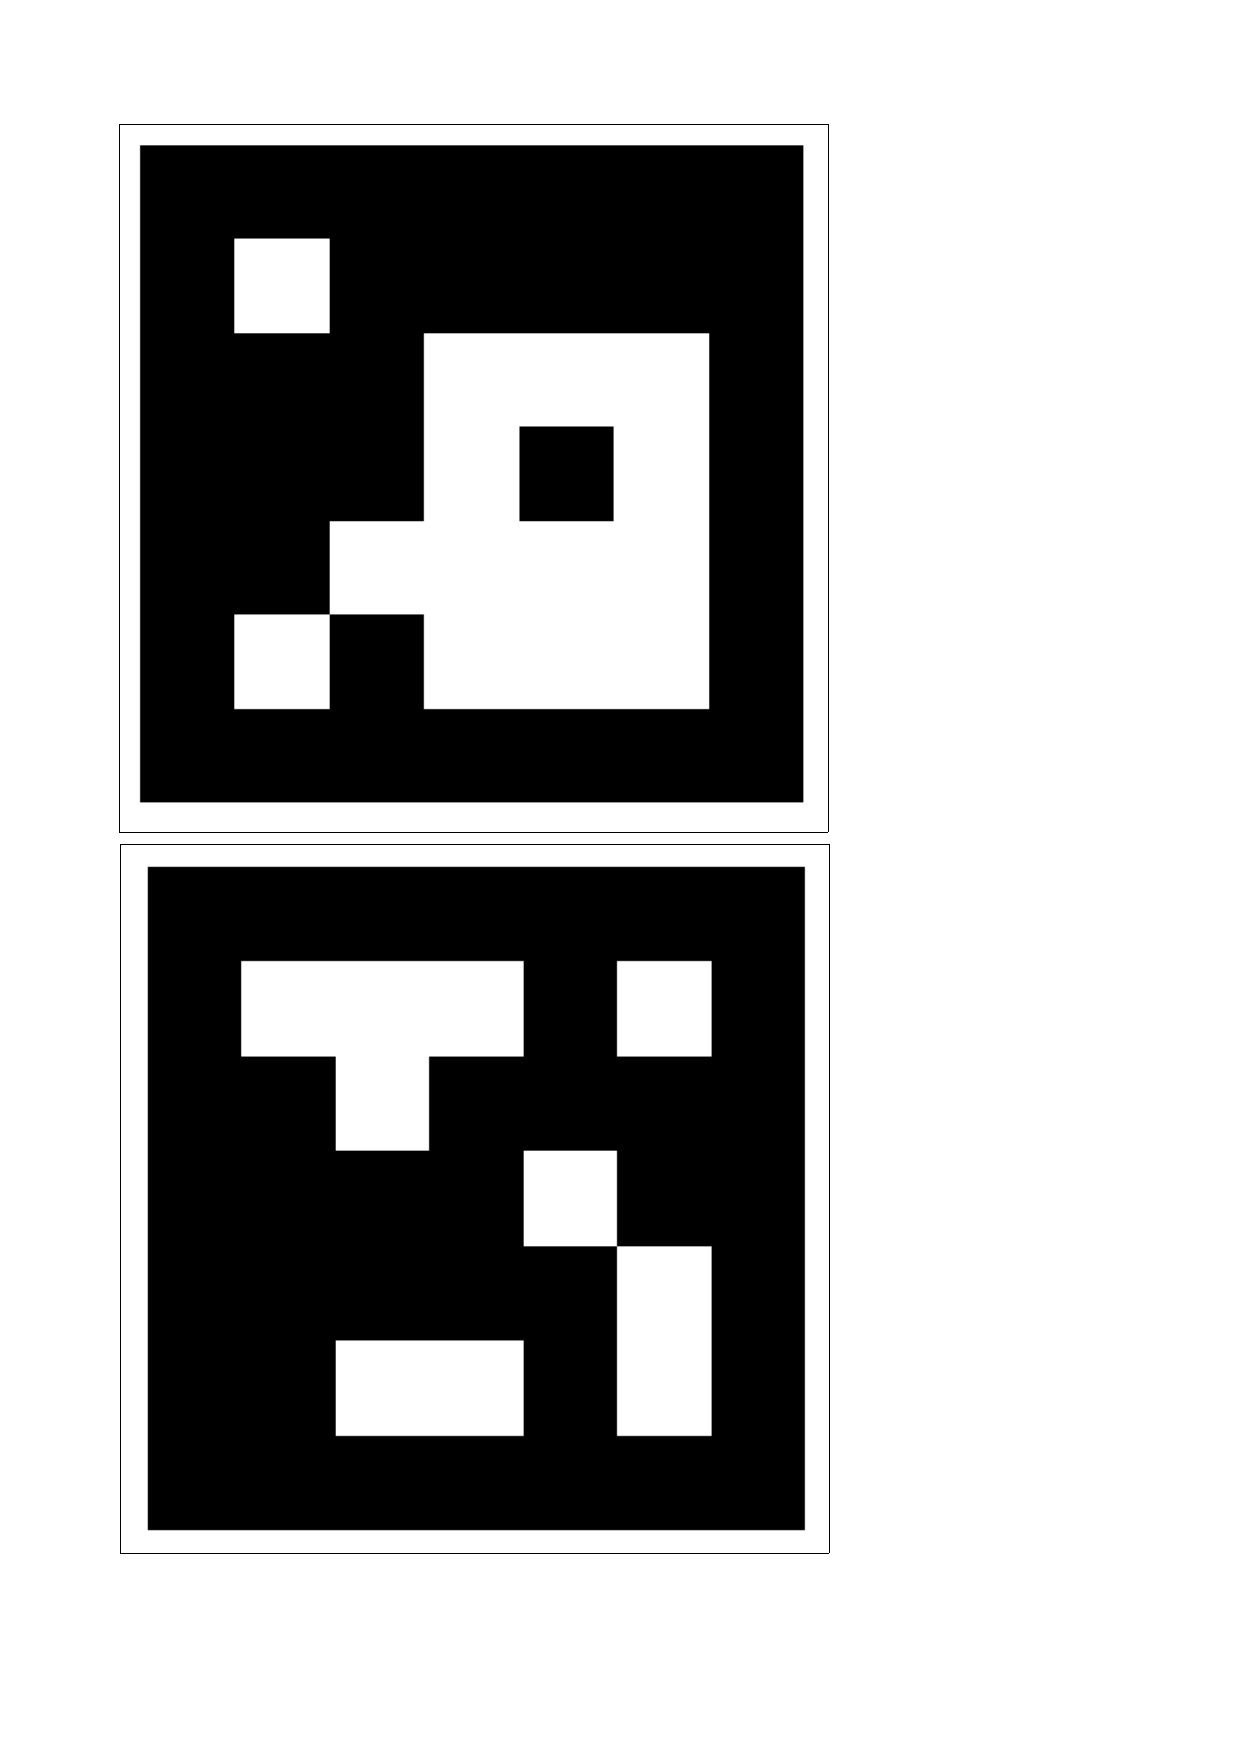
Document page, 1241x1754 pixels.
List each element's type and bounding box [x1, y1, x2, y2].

picture [123, 847, 826, 1550]
picture [122, 126, 825, 829]
